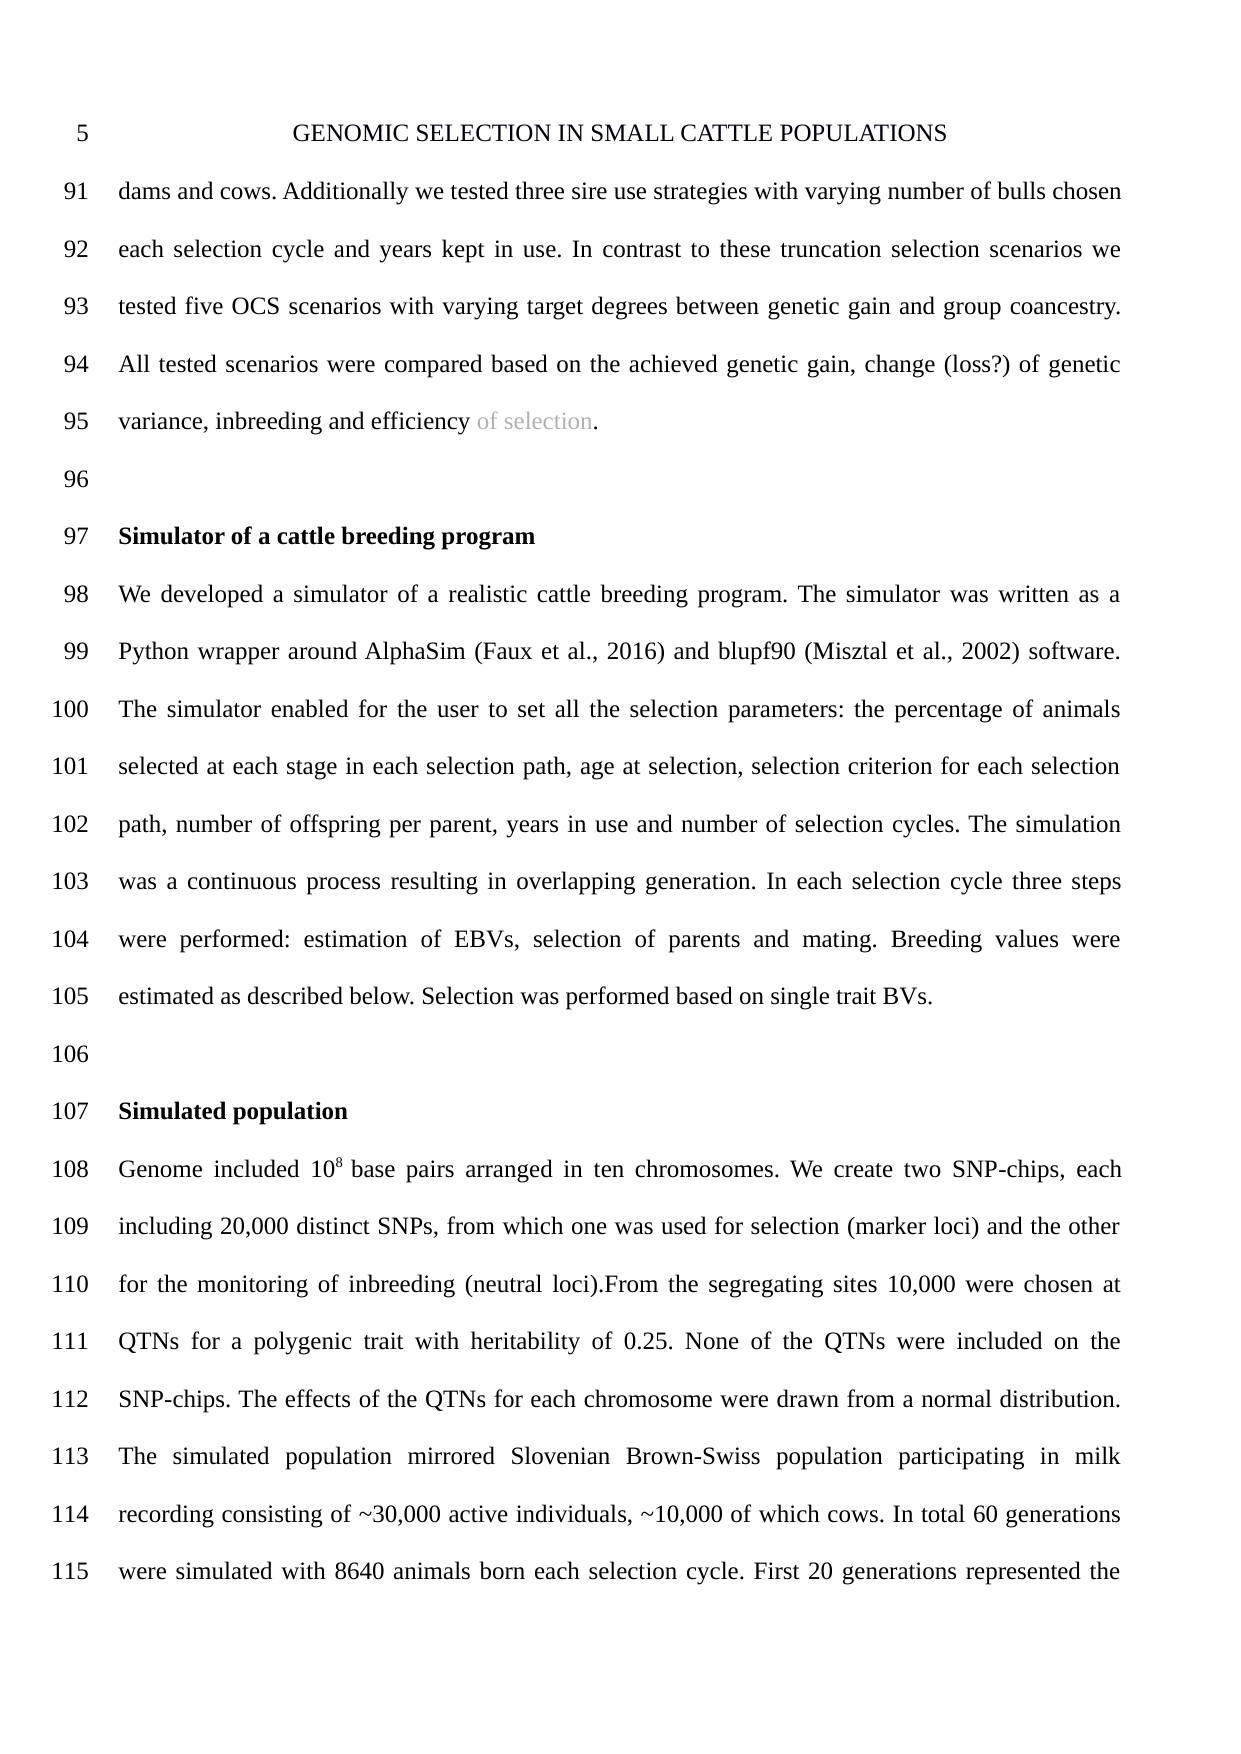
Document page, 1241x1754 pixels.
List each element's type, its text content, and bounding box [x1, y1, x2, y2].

text Simulated population [118, 1096, 1122, 1125]
text dams and cows. Additionally we tested three sire use strategies with varying number of bulls chosen each selection cycle and years kept in use. In contrast to these truncation selection scenarios we tested five OCS scenarios with varying target degrees between genetic gain and group coancestry. All tested scenarios were compared based on the achieved genetic gain, change (loss?) of genetic variance, inbreeding and efficiency of selection. [118, 176, 1122, 435]
text Simulator of a cattle breeding program [118, 521, 1122, 550]
text Genome included 108 base pairs arranged in ten chromosomes. We create two SNP‑chips, each including 20,000 distinct SNPs, from which one was used for selection (marker loci) and the other for the monitoring of inbreeding (neutral loci).From the segregating sites 10,000 were chosen at QTNs for a polygenic trait with heritability of 0.25. None of the QTNs were included on the SNP‑chips. The effects of the QTNs for each chromosome were drawn from a normal distribution. The simulated population mirrored Slovenian Brown-Swiss population participating in milk recording consisting of ~30,000 active individuals, ~10,000 of which cows. In total 60 generations were simulated with 8640 animals born each selection cycle. First 20 generations represented the [118, 1154, 1122, 1585]
text We developed a simulator of a realistic cattle breeding program. The simulator was written as a Python wrapper around AlphaSim (Faux et al., 2016) and blupf90 (Misztal et al., 2002) software. The simulator enabled for the user to set all the selection parameters: the percentage of animals selected at each stage in each selection path, age at selection, selection criterion for each selection path, number of offspring per parent, years in use and number of selection cycles. The simulation was a continuous process resulting in overlapping generation. In each selection cycle three steps were performed: estimation of EBVs, selection of parents and mating. Breeding values were estimated as described below. Selection was performed based on single trait BVs. [118, 579, 1122, 1010]
